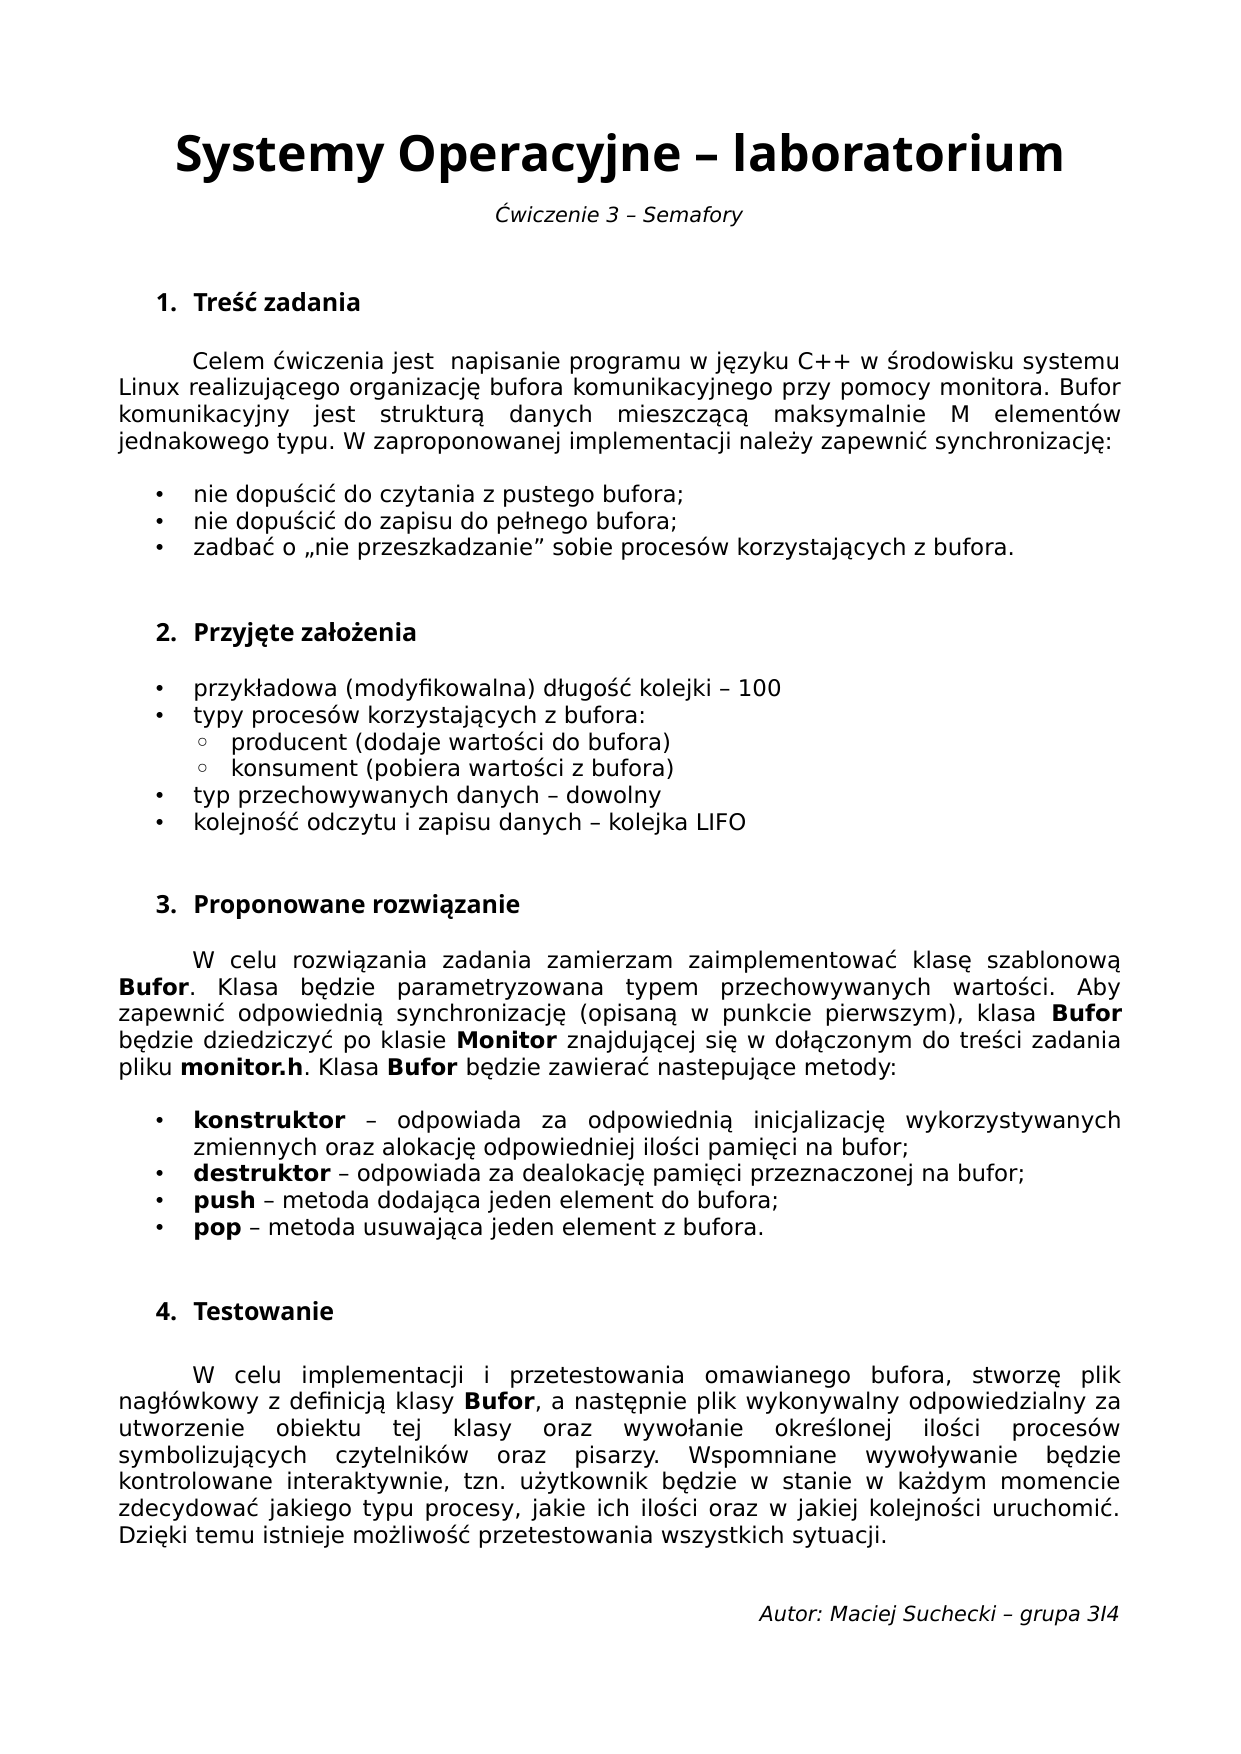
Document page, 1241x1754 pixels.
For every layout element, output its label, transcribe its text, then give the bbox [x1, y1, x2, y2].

list Testowanie [156, 1294, 1122, 1328]
text Systemy Operacyjne – laboratorium [118, 118, 1122, 186]
list typ przechowywanych danych – dowolny [156, 782, 1122, 809]
list pop – metoda usuwająca jeden element z bufora. [156, 1214, 1122, 1240]
text Ćwiczenie 3 – Semafory [118, 203, 1122, 228]
text W celu rozwiązania zadania zamierzam zaimplementować klasę szablonową Bufor. Klasa będzie parametryzowana typem przechowywanych wartości. Aby zapewnić odpowiednią synchronizację (opisaną w punkcie pierwszym), klasa Bufor będzie dziedziczyć po klasie Monitor znajdującej się w dołączonym do treści zadania pliku monitor.h. Klasa Bufor będzie zawierać nastepujące metody: [118, 947, 1122, 1080]
list destruktor – odpowiada za dealokację pamięci przeznaczonej na bufor; [156, 1160, 1122, 1187]
list konsument (pobiera wartości z bufora) [193, 755, 1122, 782]
list konstruktor – odpowiada za odpowiednią inicjalizację wykorzystywanych zmiennych oraz alokację odpowiedniej ilości pamięci na bufor; [156, 1107, 1122, 1160]
list nie dopuścić do zapisu do pełnego bufora; [156, 508, 1122, 534]
list push – metoda dodająca jeden element do bufora; [156, 1187, 1122, 1214]
list nie dopuścić do czytania z pustego bufora; [156, 481, 1122, 508]
list kolejność odczytu i zapisu danych – kolejka LIFO [156, 809, 1122, 835]
list Proponowane rozwiązanie [156, 886, 1122, 920]
list Treść zadania [156, 285, 1122, 319]
text Autor: Maciej Suchecki – grupa 3I4 [118, 1602, 1122, 1626]
list producent (dodaje wartości do bufora) [193, 729, 1122, 755]
text Celem ćwiczenia jest napisanie programu w języku C++ w środowisku systemu Linux realizującego organizację bufora komunikacyjnego przy pomocy monitora. Bufor komunikacyjny jest strukturą danych mieszczącą maksymalnie M elementów jednakowego typu. W zaproponowanej implementacji należy zapewnić synchronizację: [118, 348, 1122, 454]
list typy procesów korzystających z bufora: [156, 702, 1122, 729]
list Przyjęte założenia [156, 614, 1122, 649]
list przykładowa (modyfikowalna) długość kolejki – 100 [156, 675, 1122, 702]
list zadbać o „nie przeszkadzanie” sobie procesów korzystających z bufora. [156, 534, 1122, 561]
text W celu implementacji i przetestowania omawianego bufora, stworzę plik nagłówkowy z definicją klasy Bufor, a następnie plik wykonywalny odpowiedzialny za utworzenie obiektu tej klasy oraz wywołanie określonej ilości procesów symbolizujących czytelników oraz pisarzy. Wspomniane wywoływanie będzie kontrolowane interaktywnie, tzn. użytkownik będzie w stanie w każdym momencie zdecydować jakiego typu procesy, jakie ich ilości oraz w jakiej kolejności uruchomić. Dzięki temu istnieje możliwość przetestowania wszystkich sytuacji. [118, 1362, 1122, 1548]
